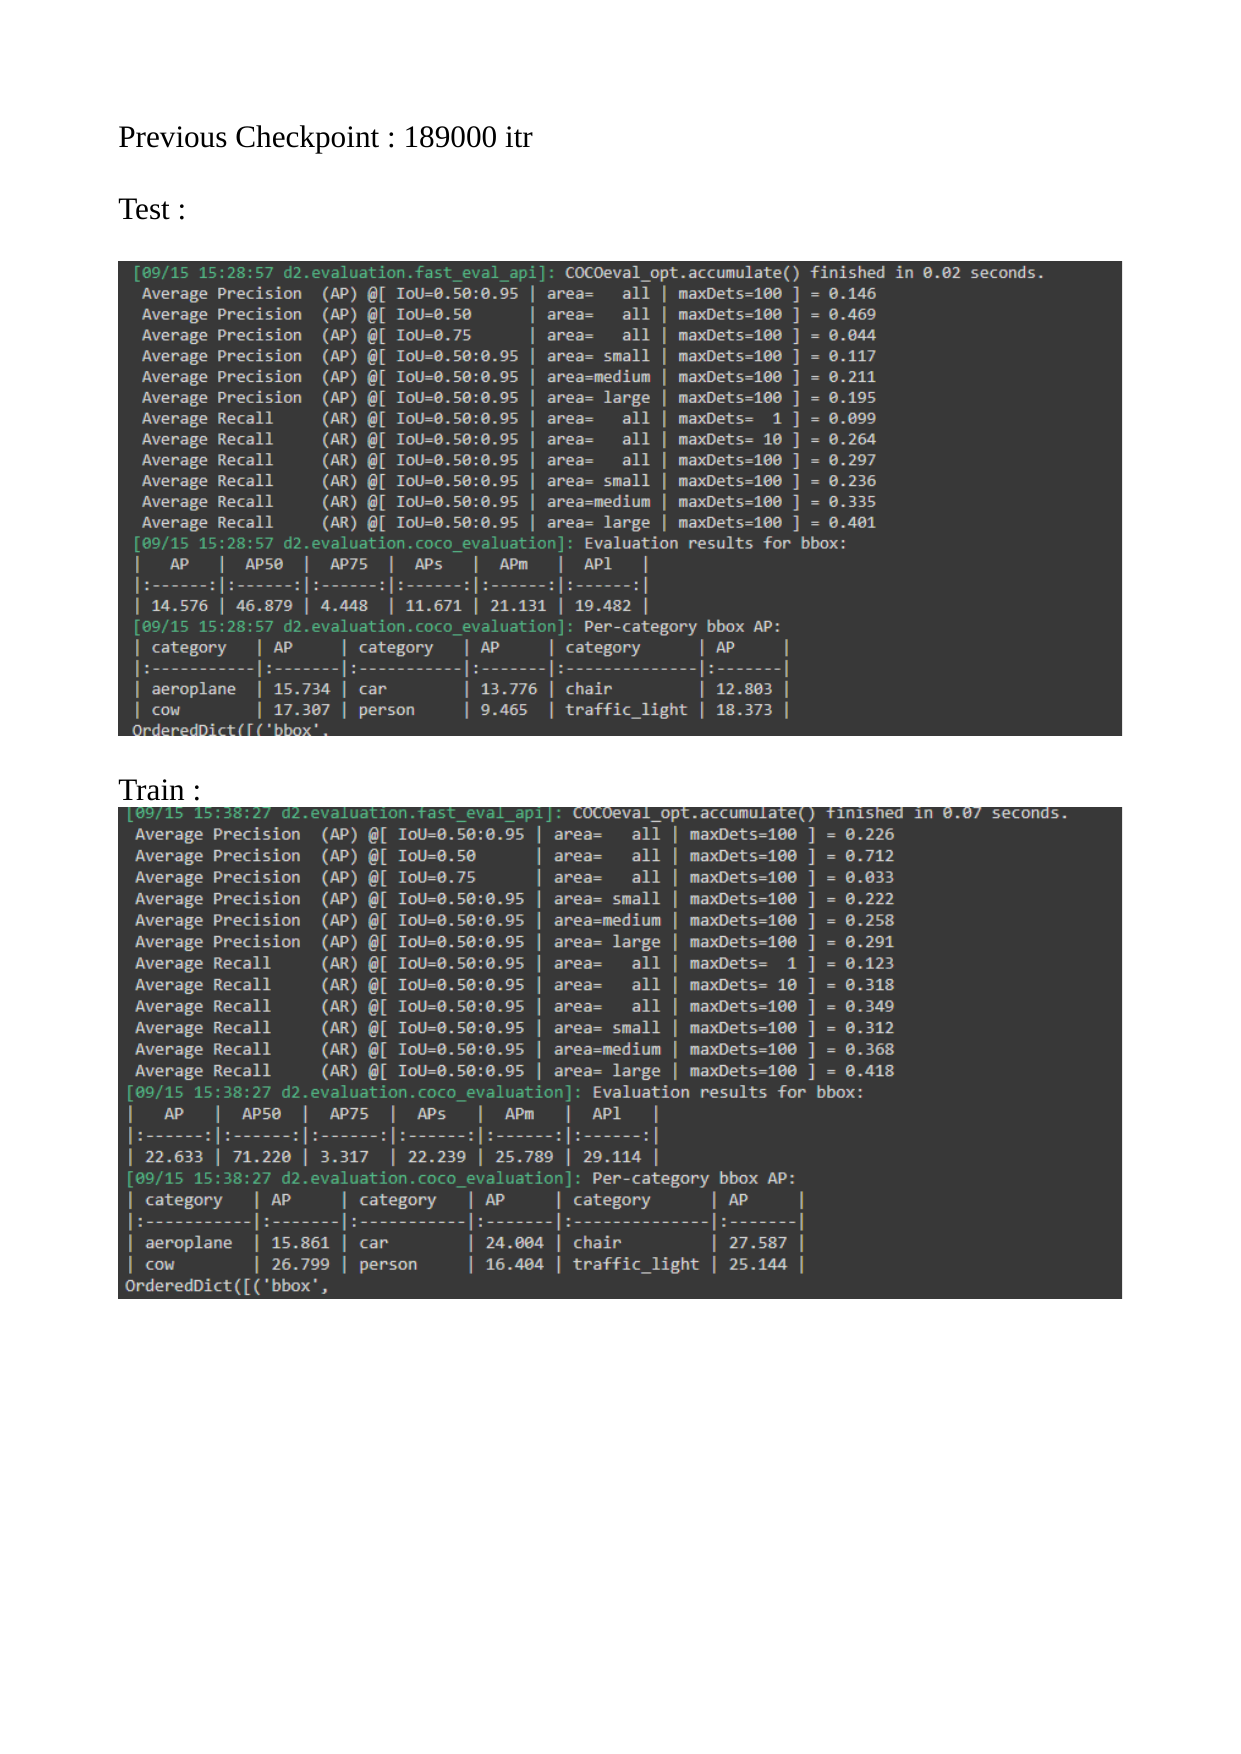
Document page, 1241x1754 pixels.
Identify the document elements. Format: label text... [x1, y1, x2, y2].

picture [118, 807, 1123, 1299]
text Train : [118, 772, 1122, 807]
text Previous Checkpoint : 189000 itr [118, 118, 1122, 154]
text Test : [118, 190, 1122, 226]
picture [118, 261, 1123, 736]
